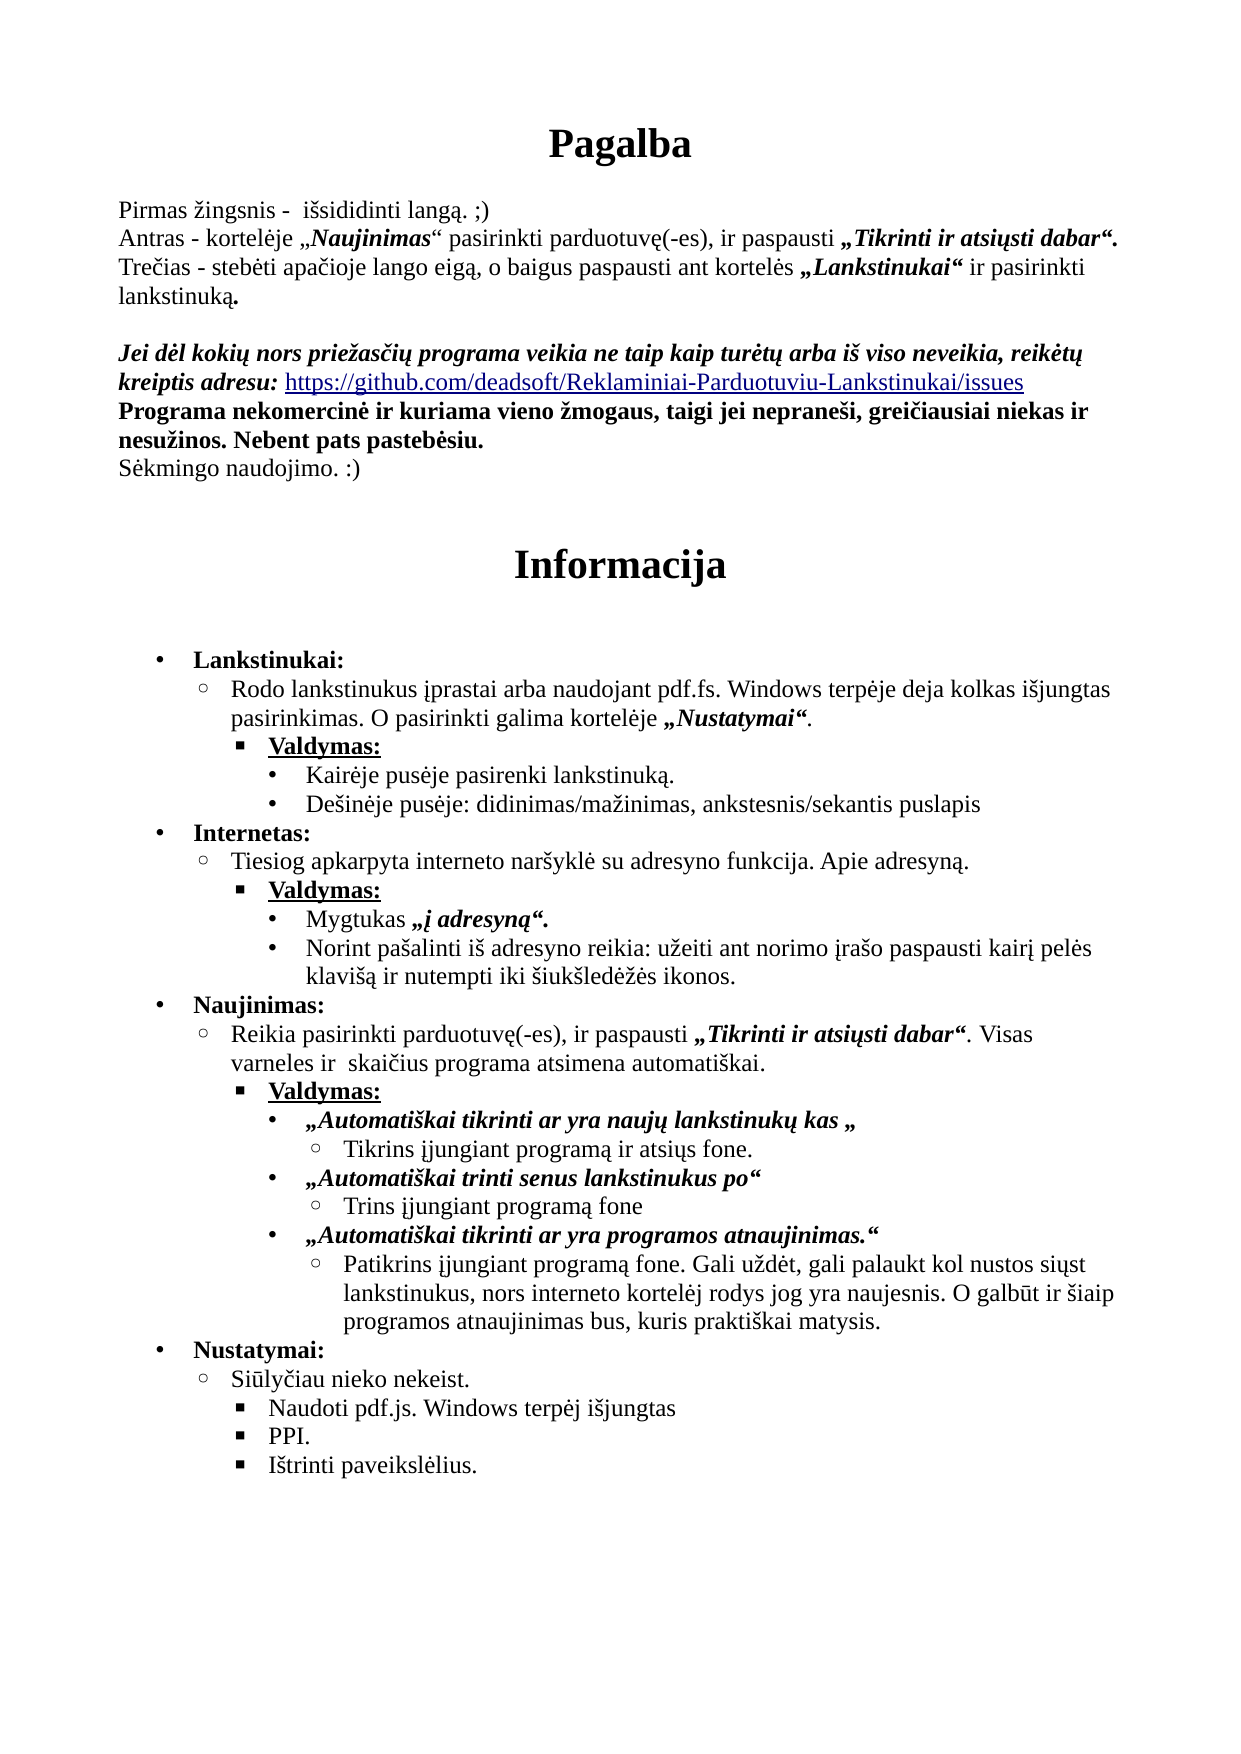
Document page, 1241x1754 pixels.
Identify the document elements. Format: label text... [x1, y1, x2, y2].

list „Automatiškai trinti senus lankstinukus po“ [268, 1163, 1122, 1191]
list Reikia pasirinkti parduotuvę(-es), ir paspausti „Tikrinti ir atsiųsti dabar“. Visas varneles ir skaičius programa atsimena automatiškai. [193, 1019, 1122, 1076]
list PPI. [231, 1421, 1122, 1450]
list „Automatiškai tikrinti ar yra naujų lankstinukų kas „ [268, 1105, 1122, 1134]
list Valdymas: [231, 731, 1122, 760]
text Programa nekomercinė ir kuriama vieno žmogaus, taigi jei nepraneši, greičiausiai niekas ir nesužinos. Nebent pats pastebėsiu. [118, 396, 1122, 453]
list Trins įjungiant programą fone [306, 1191, 1122, 1220]
list Naujinimas: [156, 990, 1122, 1019]
list Lankstinukai: [156, 645, 1122, 674]
list Mygtukas „į adresyną“. [268, 904, 1122, 933]
text Jei dėl kokių nors priežasčių programa veikia ne taip kaip turėtų arba iš viso neveikia, reikėtų [118, 338, 1122, 367]
list Rodo lankstinukus įprastai arba naudojant pdf.fs. Windows terpėje deja kolkas išjungtas pasirinkimas. O pasirinkti galima kortelėje „Nustatymai“. [193, 674, 1122, 731]
list Norint pašalinti iš adresyno reikia: užeiti ant norimo įrašo paspausti kairį pelės klavišą ir nutempti iki šiukšledėžės ikonos. [268, 933, 1122, 990]
list Valdymas: [231, 875, 1122, 904]
text Trečias - stebėti apačioje lango eigą, o baigus paspausti ant kortelės „Lankstinukai“ ir pasirinkti lankstinuką. [118, 252, 1122, 310]
list Naudoti pdf.js. Windows terpėj išjungtas [231, 1393, 1122, 1421]
list Ištrinti paveikslėlius. [231, 1450, 1122, 1479]
text Informacija [118, 540, 1122, 588]
text Pagalba [118, 118, 1122, 166]
list Nustatymai: [156, 1335, 1122, 1364]
list Tiesiog apkarpyta interneto naršyklė su adresyno funkcija. Apie adresyną. [193, 846, 1122, 875]
list „Automatiškai tikrinti ar yra programos atnaujinimas.“ [268, 1220, 1122, 1249]
list Internetas: [156, 818, 1122, 846]
list Kairėje pusėje pasirenki lankstinuką. [268, 760, 1122, 789]
list Dešinėje pusėje: didinimas/mažinimas, ankstesnis/sekantis puslapis [268, 789, 1122, 818]
text Pirmas žingsnis - išsididinti langą. ;) [118, 195, 1122, 223]
text Sėkmingo naudojimo. :) [118, 453, 1122, 482]
text kreiptis adresu: https://github.com/deadsoft/Reklaminiai-Parduotuviu-Lankstinukai/issues [118, 367, 1122, 396]
list Siūlyčiau nieko nekeist. [193, 1364, 1122, 1393]
list Patikrins įjungiant programą fone. Gali uždėt, gali palaukt kol nustos siųst lankstinukus, nors interneto kortelėj rodys jog yra naujesnis. O galbūt ir šiaip programos atnaujinimas bus, kuris praktiškai matysis. [306, 1249, 1122, 1335]
list Valdymas: [231, 1076, 1122, 1105]
text Antras - kortelėje „Naujinimas“ pasirinkti parduotuvę(-es), ir paspausti „Tikrinti ir atsiųsti dabar“. [118, 223, 1122, 252]
list Tikrins įjungiant programą ir atsiųs fone. [306, 1134, 1122, 1163]
